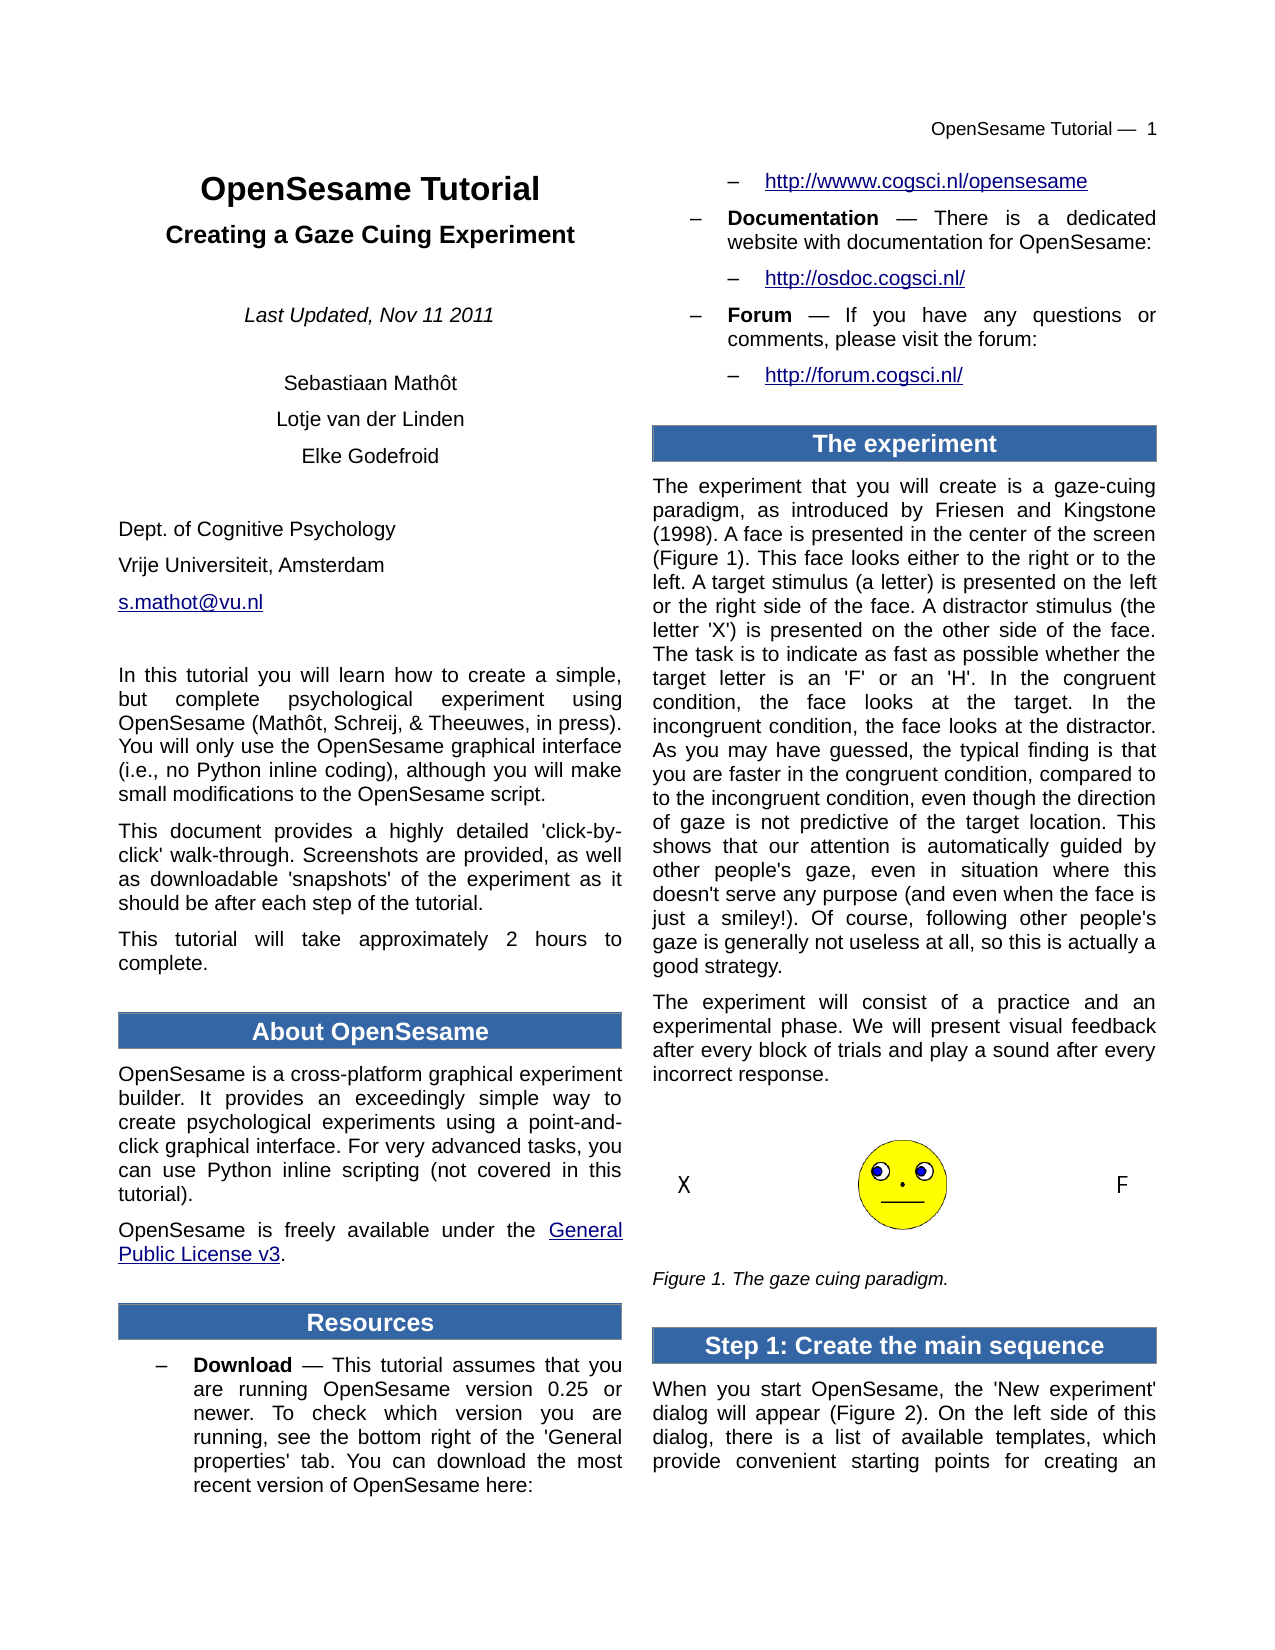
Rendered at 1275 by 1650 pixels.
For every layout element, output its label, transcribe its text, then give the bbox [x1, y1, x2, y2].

text The experiment that you will create is a gaze-cuing paradigm, as introduced by Friesen and Kingstone (1998). A face is presented in the center of the screen (Figure 1). This face looks either to the right or to the left. A target stimulus (a letter) is presented on the left or the right side of the face. A distractor stimulus (the letter 'X') is presented on the other side of the face. The task is to indicate as fast as possible whether the target letter is an 'F' or an 'H'. In the congruent condition, the face looks at the target. In the incongruent condition, the face looks at the distractor. As you may have guessed, the typical finding is that you are faster in the congruent condition, compared to to the incongruent condition, even though the direction of gaze is not predictive of the target location. This shows that our attention is automatically guided by other people's gaze, even in situation where this doesn't serve any purpose (and even when the face is just a smiley!). Of course, following other people's gaze is generally not useless at all, so this is actually a good strategy. [652, 474, 1157, 977]
text The experiment will consist of a practice and an experimental phase. We will present visual feedback after every block of trials and play a sound after every incorrect response. [652, 990, 1157, 1086]
list http://osdoc.cogsci.nl/ [727, 266, 1157, 290]
text Elke Godefroid [118, 444, 622, 468]
text Figure 1. The gaze cuing paradigm. [652, 1254, 1157, 1290]
list http://forum.cogsci.nl/ [727, 363, 1157, 387]
text OpenSesame Tutorial [118, 169, 622, 208]
text s.mathot@vu.nl [118, 589, 622, 613]
list http://wwww.cogsci.nl/opensesame [727, 169, 1157, 193]
text Dept. of Cognitive Psychology [118, 517, 622, 541]
subtitle The experiment [654, 426, 1156, 461]
text Last Updated, Nov 11 2011 [118, 303, 622, 327]
text OpenSesame is freely available under the General Public License v3. [118, 1218, 622, 1266]
text Sebastiaan Mathôt [118, 371, 622, 395]
list Download — This tutorial assumes that you are running OpenSesame version 0.25 or newer. To check which version you are running, see the bottom right of the 'General properties' tab. You can download the most recent version of OpenSesame here: [156, 1353, 622, 1497]
text This document provides a highly detailed 'click-by-click' walk-through. Screenshots are provided, as well as downloadable 'snapshots' of the experiment as it should be after each step of the tutorial. [118, 819, 622, 914]
picture [652, 1110, 1157, 1254]
list Documentation — There is a dedicated website with documentation for OpenSesame: [690, 206, 1157, 254]
text Lotje van der Linden [118, 407, 622, 431]
text Vrije Universiteit, Amsterdam [118, 553, 622, 577]
text This tutorial will take approximately 2 hours to complete. [118, 927, 622, 975]
subtitle Step 1: Create the main sequence [654, 1328, 1156, 1363]
list Forum — If you have any questions or comments, please visit the forum: [690, 303, 1157, 351]
text Creating a Gaze Cuing Experiment [118, 220, 622, 249]
subtitle About OpenSesame [119, 1014, 621, 1048]
text OpenSesame is a cross-platform graphical experiment builder. It provides an exceedingly simple way to create psychological experiments using a point-and-click graphical interface. For very advanced tasks, you can use Python inline scripting (not covered in this tutorial). [118, 1062, 622, 1206]
text When you start OpenSesame, the 'New experiment' dialog will appear (Figure 2). On the left side of this dialog, there is a list of available templates, which provide convenient starting points for creating an [652, 1377, 1157, 1472]
text In this tutorial you will learn how to create a simple, but complete psychological experiment using OpenSesame (Mathôt, Schreij, & Theeuwes, in press). You will only use the OpenSesame graphical interface (i.e., no Python inline coding), although you will make small modifications to the OpenSesame script. [118, 662, 622, 806]
subtitle Resources [119, 1305, 621, 1339]
